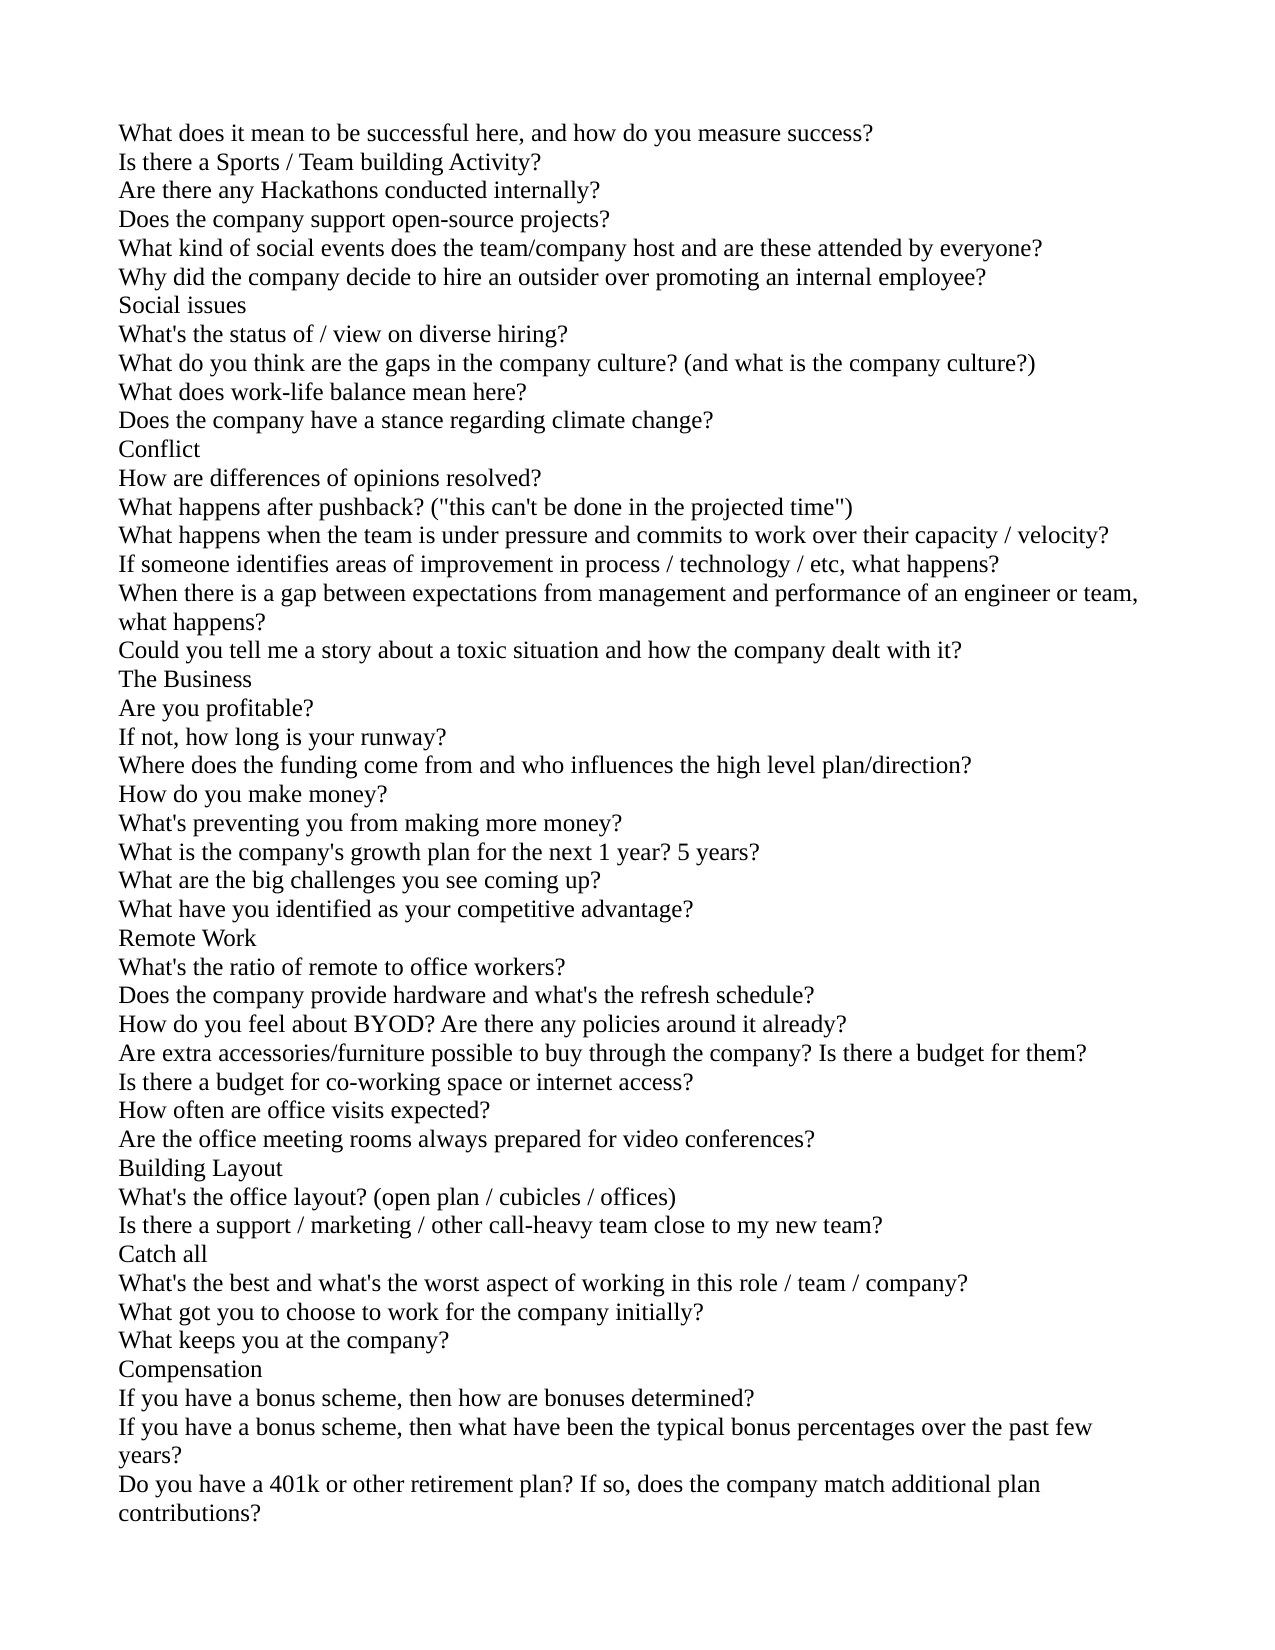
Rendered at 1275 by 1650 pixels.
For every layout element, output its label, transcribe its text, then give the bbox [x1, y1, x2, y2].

text What's the office layout? (open plan / cubicles / offices) [118, 1182, 1157, 1211]
text Are extra accessories/furniture possible to buy through the company? Is there a budget for them? [118, 1038, 1157, 1067]
text What's the status of / view on diverse hiring? [118, 319, 1157, 348]
text Building Layout [118, 1153, 1157, 1182]
text When there is a gap between expectations from management and performance of an engineer or team, what happens? [118, 578, 1157, 636]
text Does the company have a stance regarding climate change? [118, 406, 1157, 434]
text How do you make money? [118, 779, 1157, 808]
text If someone identifies areas of improvement in process / technology / etc, what happens? [118, 549, 1157, 578]
text How often are office visits expected? [118, 1096, 1157, 1124]
text Social issues [118, 291, 1157, 319]
text What happens when the team is under pressure and commits to work over their capacity / velocity? [118, 521, 1157, 549]
text What got you to choose to work for the company initially? [118, 1297, 1157, 1326]
text Are the office meeting rooms always prepared for video conferences? [118, 1124, 1157, 1153]
text What is the company's growth plan for the next 1 year? 5 years? [118, 837, 1157, 866]
text Do you have a 401k or other retirement plan? If so, does the company match additional plan contributions? [118, 1469, 1157, 1527]
text Is there a budget for co-working space or internet access? [118, 1067, 1157, 1096]
text Conflict [118, 434, 1157, 463]
text Are there any Hackathons conducted internally? [118, 176, 1157, 204]
text What are the big challenges you see coming up? [118, 866, 1157, 894]
text Where does the funding come from and who influences the high level plan/direction? [118, 751, 1157, 779]
text If you have a bonus scheme, then how are bonuses determined? [118, 1383, 1157, 1412]
text What's the ratio of remote to office workers? [118, 952, 1157, 981]
text Does the company provide hardware and what's the refresh schedule? [118, 981, 1157, 1009]
text If not, how long is your runway? [118, 722, 1157, 751]
text What kind of social events does the team/company host and are these attended by everyone? [118, 233, 1157, 262]
text What does work-life balance mean here? [118, 377, 1157, 406]
text The Business [118, 664, 1157, 693]
text If you have a bonus scheme, then what have been the typical bonus percentages over the past few years? [118, 1412, 1157, 1469]
text Is there a Sports / Team building Activity? [118, 147, 1157, 176]
text Does the company support open-source projects? [118, 204, 1157, 233]
text What's preventing you from making more money? [118, 808, 1157, 837]
text Could you tell me a story about a toxic situation and how the company dealt with it? [118, 636, 1157, 664]
text What have you identified as your competitive advantage? [118, 894, 1157, 923]
text How do you feel about BYOD? Are there any policies around it already? [118, 1009, 1157, 1038]
text Are you profitable? [118, 693, 1157, 722]
text Why did the company decide to hire an outsider over promoting an internal employee? [118, 262, 1157, 291]
text What happens after pushback? ("this can't be done in the projected time") [118, 492, 1157, 521]
text Catch all [118, 1239, 1157, 1268]
text What keeps you at the company? [118, 1326, 1157, 1354]
text How are differences of opinions resolved? [118, 463, 1157, 492]
text What do you think are the gaps in the company culture? (and what is the company culture?) [118, 348, 1157, 377]
text What's the best and what's the worst aspect of working in this role / team / company? [118, 1268, 1157, 1297]
text Is there a support / marketing / other call-heavy team close to my new team? [118, 1211, 1157, 1239]
text Compensation [118, 1354, 1157, 1383]
text What does it mean to be successful here, and how do you measure success? [118, 118, 1157, 147]
text Remote Work [118, 923, 1157, 952]
